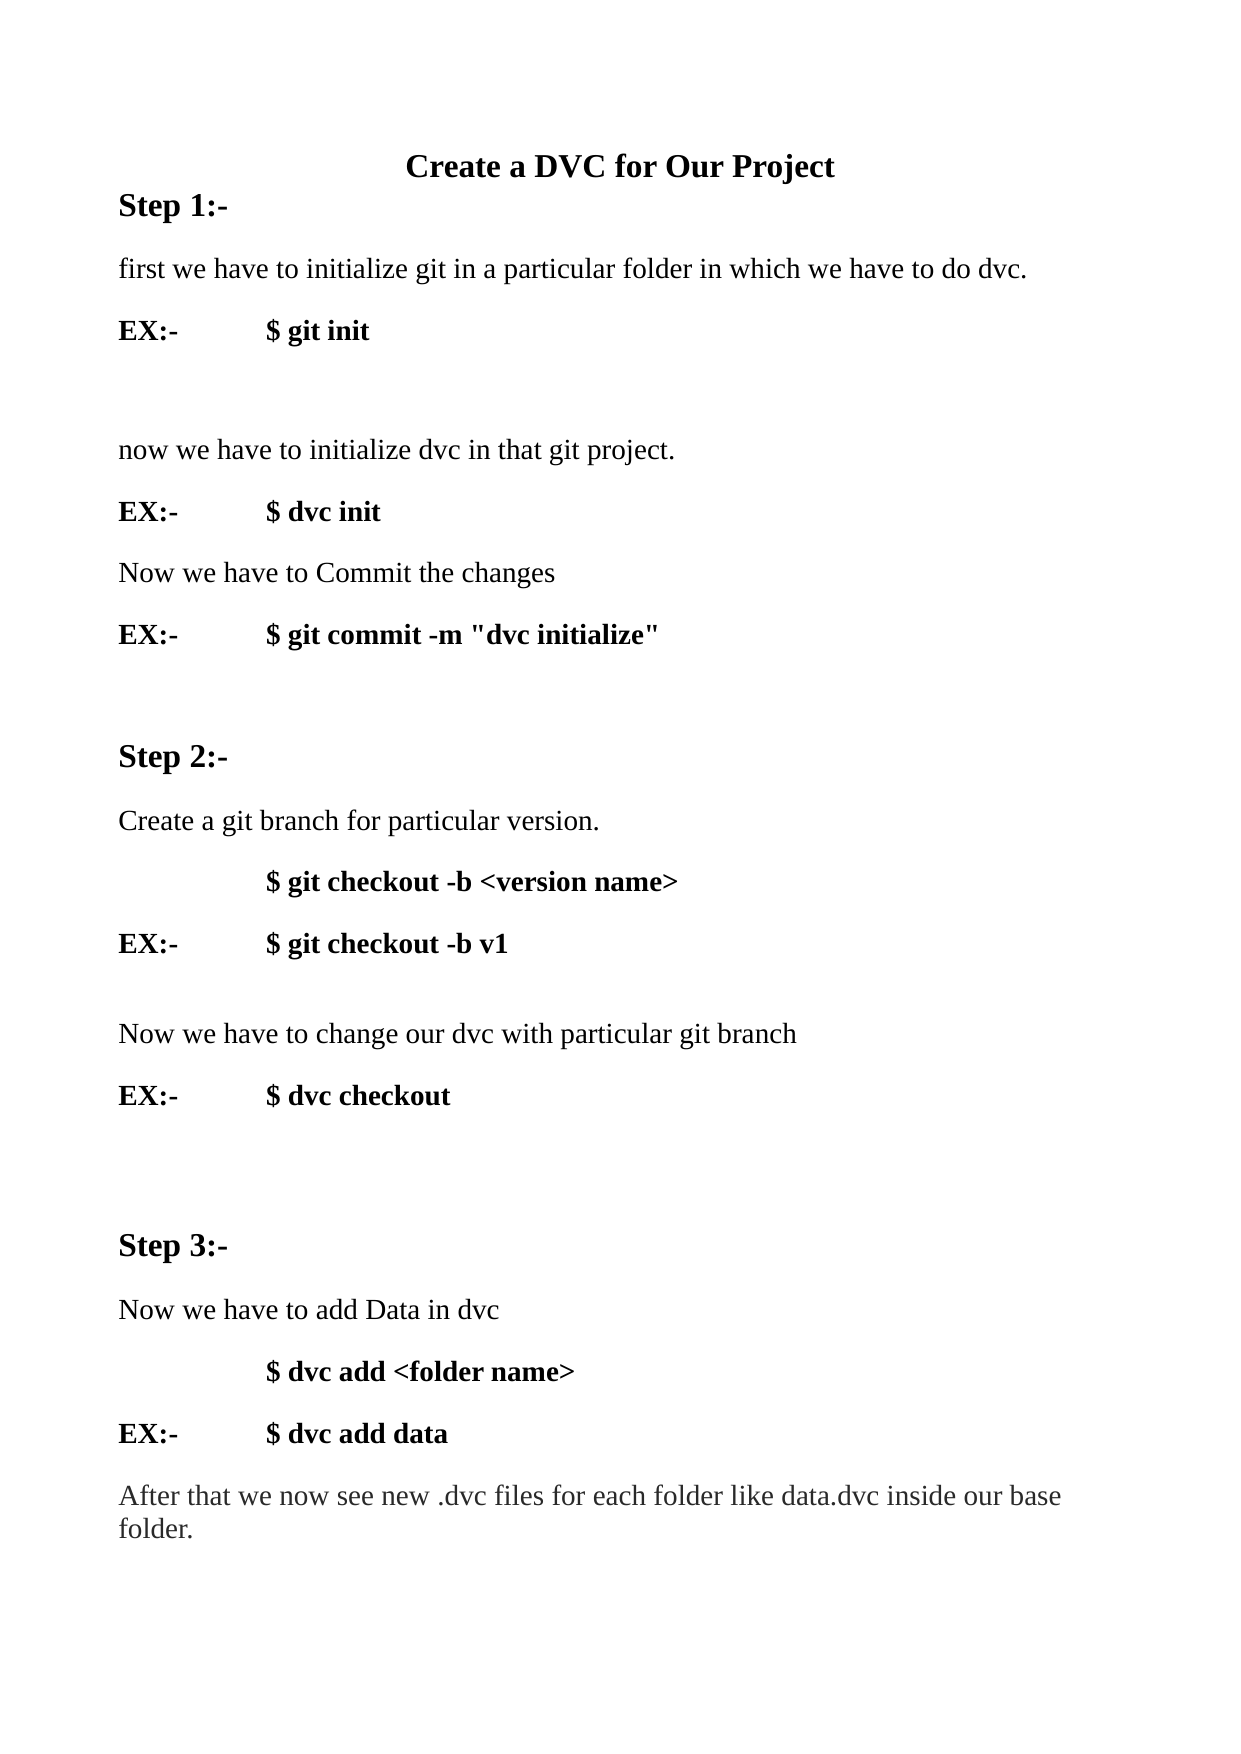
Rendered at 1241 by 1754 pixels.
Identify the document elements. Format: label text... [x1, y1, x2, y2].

text EX:- $ git checkout -b v1 [118, 926, 1122, 960]
text Now we have to add Data in dvc [118, 1292, 1122, 1326]
text first we have to initialize git in a particular folder in which we have to do dvc. [118, 251, 1122, 285]
text EX:- $ git init [118, 313, 1122, 347]
text Create a git branch for particular version. [118, 803, 1122, 836]
text Create a DVC for Our Project [118, 146, 1122, 185]
text Now we have to change our dvc with particular git branch [118, 1017, 1122, 1050]
text Step 3:- [118, 1225, 1122, 1264]
text $ dvc add <folder name> [118, 1354, 1122, 1387]
text Step 2:- [118, 736, 1122, 774]
text Step 1:- [118, 185, 1122, 223]
text EX:- $ dvc add data [118, 1416, 1122, 1449]
text After that we now see new .dvc files for each folder like data.dvc inside our base folder. [118, 1478, 1122, 1545]
text now we have to initialize dvc in that git project. [118, 432, 1122, 465]
text EX:- $ git commit -m "dvc initialize" [118, 617, 1122, 651]
text Now we have to Commit the changes [118, 556, 1122, 589]
text EX:- $ dvc checkout [118, 1078, 1122, 1112]
text EX:- $ dvc init [118, 494, 1122, 527]
text $ git checkout -b <version name> [118, 864, 1122, 898]
